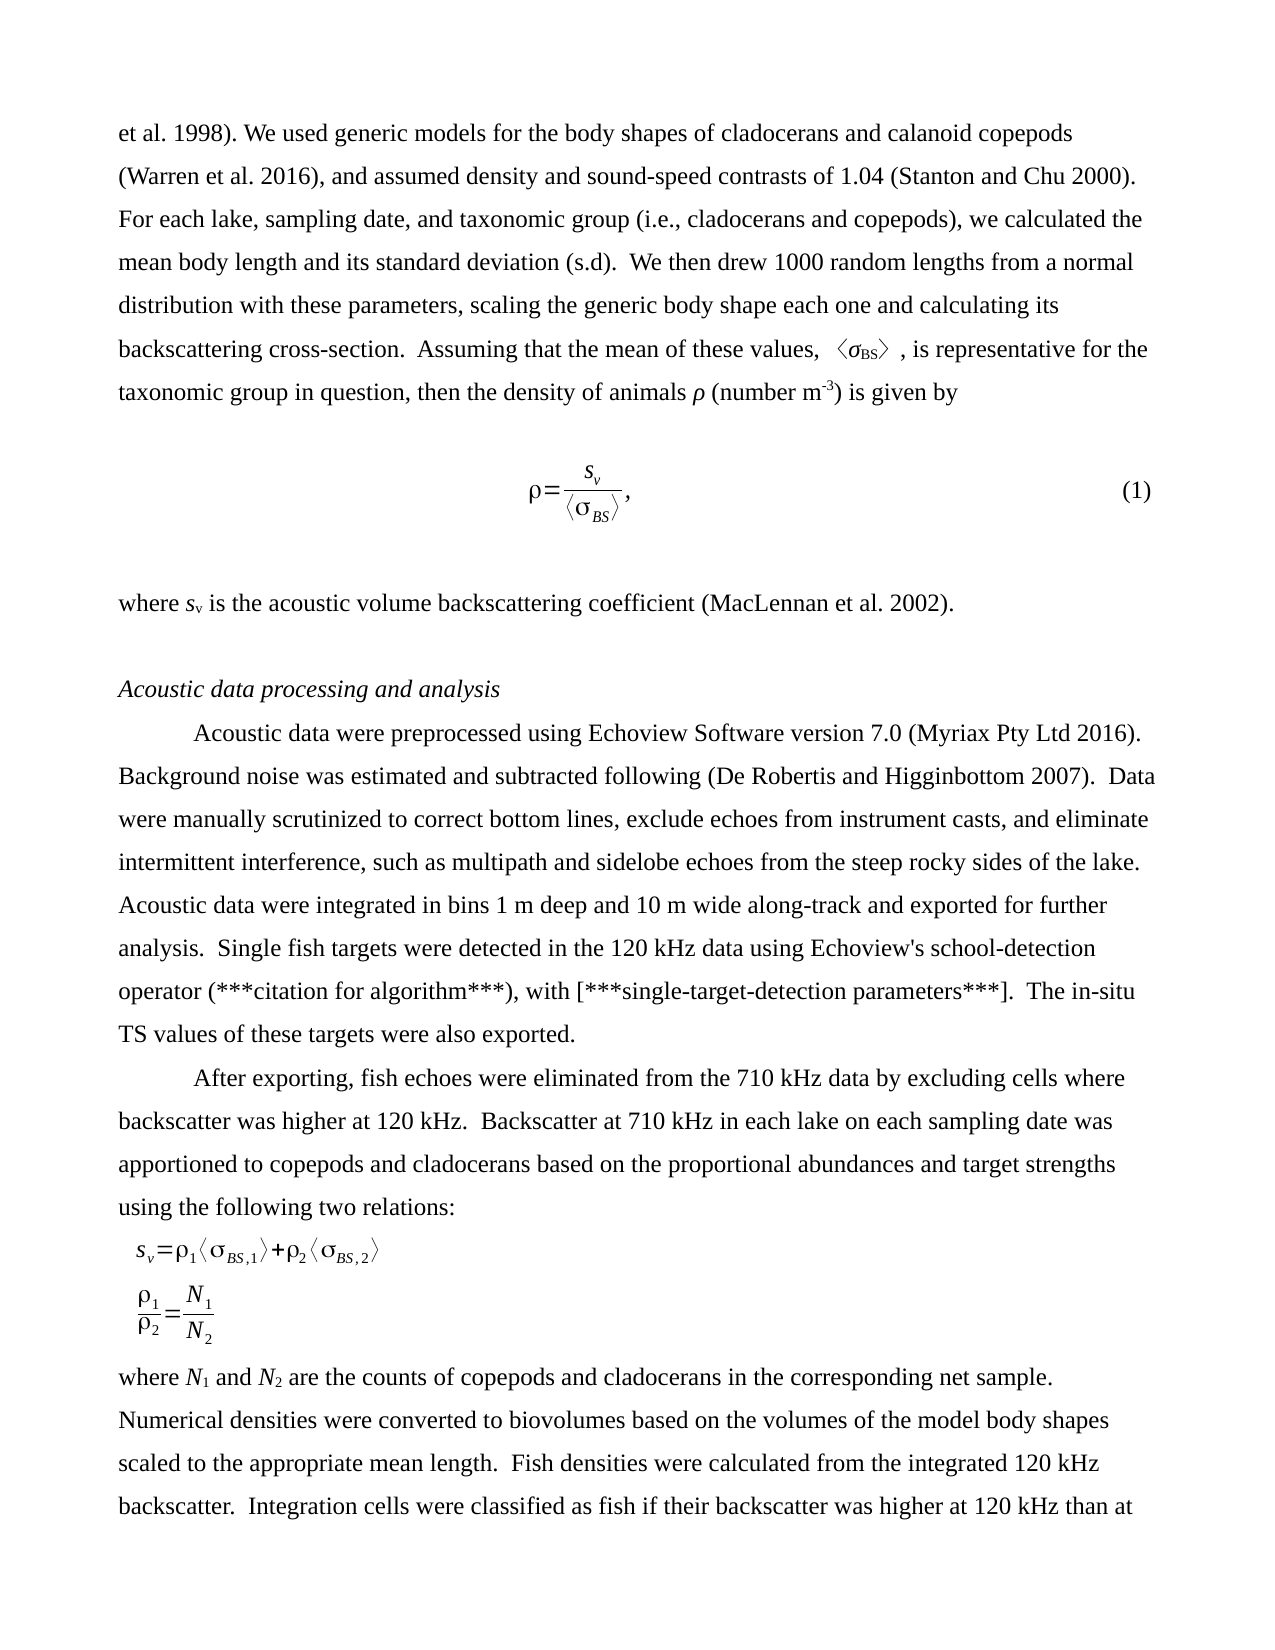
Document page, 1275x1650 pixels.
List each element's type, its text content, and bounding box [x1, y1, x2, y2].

text Acoustic data processing and analysis [118, 674, 1157, 703]
table_header [118, 449, 1041, 545]
text where sv is the acoustic volume backscattering coefficient (MacLennan et al. 2002)⁠. [118, 588, 1157, 617]
table_header (1) [1041, 449, 1157, 545]
text After exporting, fish echoes were eliminated from the 710 kHz data by excluding cells where backscatter was higher at 120 kHz. Backscatter at 710 kHz in each lake on each sampling date was apportioned to copepods and cladocerans based on the proportional abundances and target strengths using the following two relations: [118, 1063, 1157, 1221]
text et al. 1998)⁠. We used generic models for the body shapes of cladocerans and calanoid copepods (Warren et al. 2016)⁠, and assumed density and sound-speed contrasts of 1.04 (Stanton and Chu 2000)⁠. For each lake, sampling date, and taxonomic group (i.e., cladocerans and copepods), we calculated the mean body length and its standard deviation (s.d). We then drew 1000 random lengths from a normal distribution with these parameters, scaling the generic body shape each one and calculating its backscattering cross-section. Assuming that the mean of these values, 〈σBS〉, is representative for the taxonomic group in question, then the density of animals ρ (number m-3) is given by [118, 118, 1157, 406]
text Acoustic data were preprocessed using Echoview Software version 7.0 (Myriax Pty Ltd 2016)⁠. Background noise was estimated and subtracted following (De Robertis and Higginbottom 2007)⁠. Data were manually scrutinized to correct bottom lines, exclude echoes from instrument casts, and eliminate intermittent interference, such as multipath and sidelobe echoes from the steep rocky sides of the lake. Acoustic data were integrated in bins 1 m deep and 10 m wide along-track and exported for further analysis. Single fish targets were detected in the 120 kHz data using Echoview's school-detection operator (***citation for algorithm***), with [***single-target-detection parameters***]. The in-situ TS values of these targets were also exported. [118, 718, 1157, 1048]
text where N1 and N2 are the counts of copepods and cladocerans in the corresponding net sample. Numerical densities were converted to biovolumes based on the volumes of the model body shapes scaled to the appropriate mean length. Fish densities were calculated from the integrated 120 kHz backscatter. Integration cells were classified as fish if their backscatter was higher at 120 kHz than at [118, 1362, 1157, 1520]
